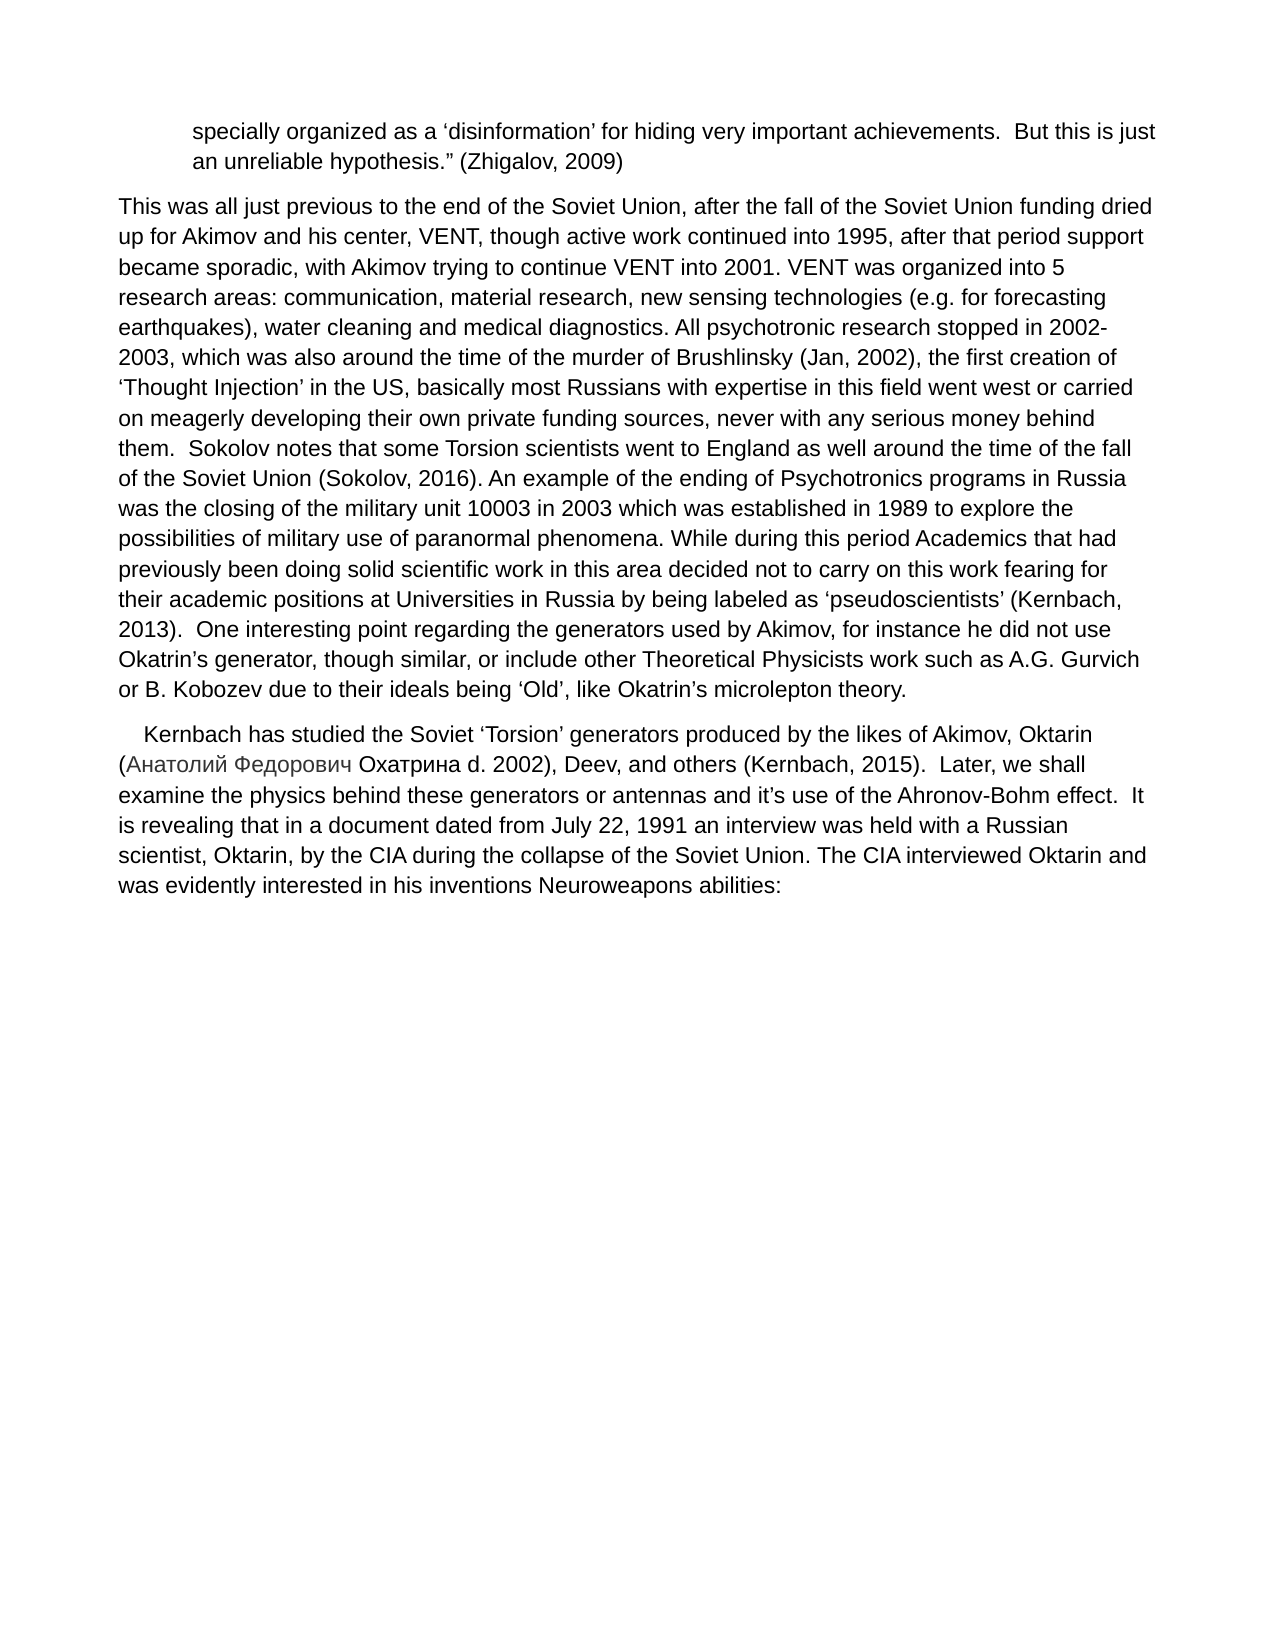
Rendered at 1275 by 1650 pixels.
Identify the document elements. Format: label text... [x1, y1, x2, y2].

text This was all just previous to the end of the Soviet Union, after the fall of the Soviet Union funding dried up for Akimov and his center, VENT, though active work continued into 1995, after that period support became sporadic, with Akimov trying to continue VENT into 2001. VENT was organized into 5 research areas: communication, material research, new sensing technologies (e.g. for forecasting earthquakes), water cleaning and medical diagnostics. All psychotronic research stopped in 2002-2003, which was also around the time of the murder of Brushlinsky (Jan, 2002), the first creation of ‘Thought Injection’ in the US, basically most Russians with expertise in this field went west or carried on meagerly developing their own private funding sources, never with any serious money behind them. Sokolov notes that some Torsion scientists went to England as well around the time of the fall of the Soviet Union (Sokolov, 2016). An example of the ending of Psychotronics programs in Russia was the closing of the military unit 10003 in 2003 which was established in 1989 to explore the possibilities of military use of paranormal phenomena. While during this period Academics that had previously been doing solid scientific work in this area decided not to carry on this work fearing for their academic positions at Universities in Russia by being labeled as ‘pseudoscientists’ (Kernbach, 2013). One interesting point regarding the generators used by Akimov, for instance he did not use Okatrin’s generator, though similar, or include other Theoretical Physicists work such as A.G. Gurvich or B. Kobozev due to their ideals being ‘Old’, like Okatrin’s microlepton theory. [118, 193, 1157, 703]
text Kernbach has studied the Soviet ‘Torsion’ generators produced by the likes of Akimov, Oktarin (Анатолий Федорович Охатрина d. 2002), Deev, and others (Kernbach, 2015). Later, we shall examine the physics behind these generators or antennas and it’s use of the Ahronov-Bohm effect. It is revealing that in a document dated from July 22, 1991 an interview was held with a Russian scientist, Oktarin, by the CIA during the collapse of the Soviet Union. The CIA interviewed Oktarin and was evidently interested in his inventions Neuroweapons abilities: [118, 721, 1157, 899]
text specially organized as a ‘disinformation’ for hiding very important achievements. But this is just an unreliable hypothesis.” (Zhigalov, 2009) [192, 118, 1157, 175]
